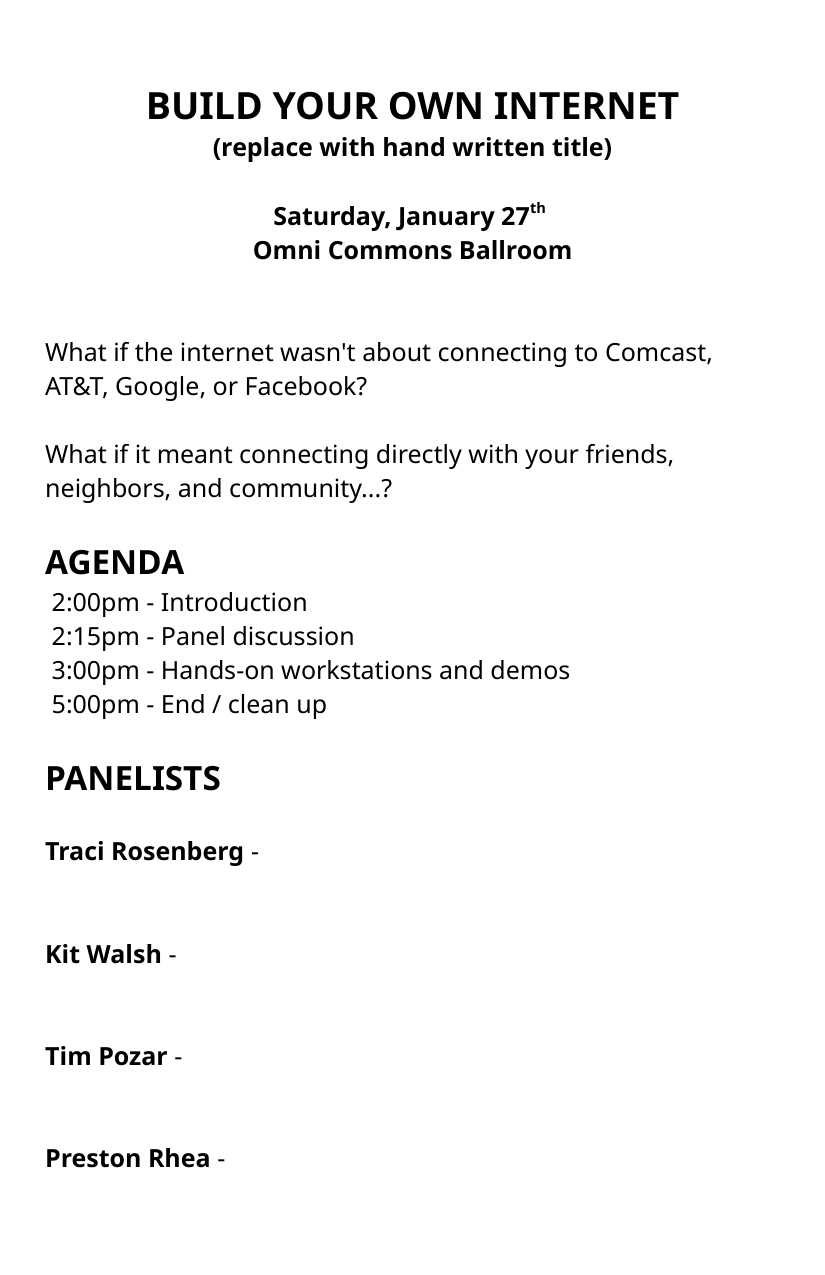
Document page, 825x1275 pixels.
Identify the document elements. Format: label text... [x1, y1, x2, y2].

text AGENDA [45, 539, 780, 584]
text 3:00pm - Hands-on workstations and demos [45, 652, 780, 686]
text Kit Walsh - [45, 936, 780, 970]
text (replace with hand written title) [45, 130, 780, 164]
text Preston Rhea - [45, 1141, 780, 1175]
text What if it meant connecting directly with your friends, neighbors, and community...? [45, 437, 780, 505]
text Traci Rosenberg - [45, 834, 780, 868]
text Tim Pozar - [45, 1038, 780, 1072]
text Omni Commons Ballroom [45, 232, 780, 266]
text 2:15pm - Panel discussion [45, 618, 780, 652]
text 2:00pm - Introduction [45, 584, 780, 618]
text 5:00pm - End / clean up [45, 686, 780, 721]
text BUILD YOUR OWN INTERNET [45, 79, 780, 130]
text PANELISTS [45, 754, 780, 800]
text What if the internet wasn't about connecting to Comcast, AT&T, Google, or Facebook? [45, 334, 780, 403]
text Saturday, January 27th [45, 198, 780, 232]
